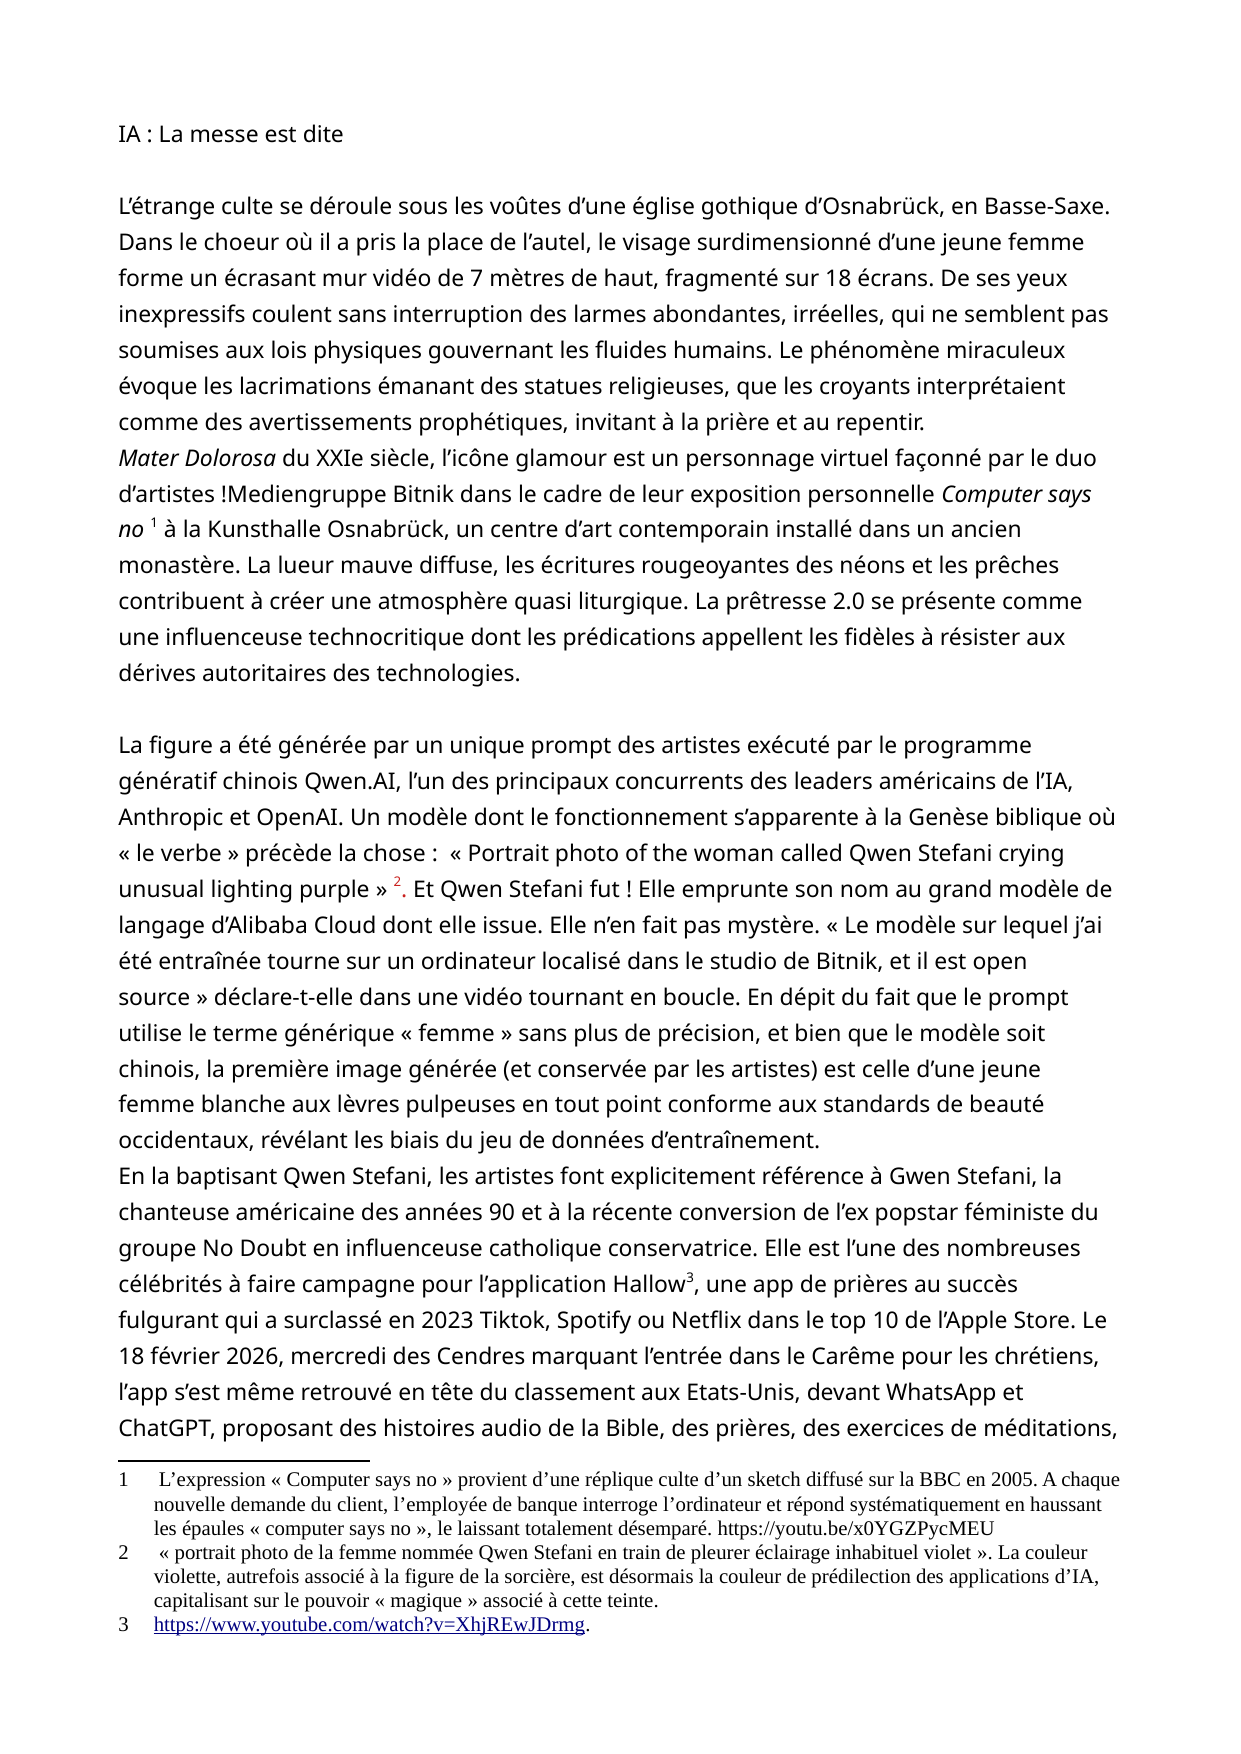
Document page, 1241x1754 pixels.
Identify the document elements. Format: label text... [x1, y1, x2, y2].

text https://www.youtube.com/watch?v=XhjREwJDrmg. [118, 1612, 1122, 1636]
text Mater Dolorosa du XXIe siècle, l’icône glamour est un personnage virtuel façonné par le duo d’artistes !Mediengruppe Bitnik dans le cadre de leur exposition personnelle Computer says no à la Kunsthalle Osnabrück, un centre d’art contemporain installé dans un ancien monastère. La lueur mauve diffuse, les écritures rougeoyantes des néons et les prêches contribuent à créer une atmosphère quasi liturgique. La prêtresse 2.0 se présente comme une influenceuse technocritique dont les prédications appellent les fidèles à résister aux dérives autoritaires des technologies. [118, 442, 1122, 688]
text En la baptisant Qwen Stefani, les artistes font explicitement référence à Gwen Stefani, la chanteuse américaine des années 90 et à la récente conversion de l’ex popstar féministe du groupe No Doubt en influenceuse catholique conservatrice. Elle est l’une des nombreuses célébrités à faire campagne pour l’application Hallow, une app de prières au succès fulgurant qui a surclassé en 2023 Tiktok, Spotify ou Netflix dans le top 10 de l’Apple Store. Le 18 février 2026, mercredi des Cendres marquant l’entrée dans le Carême pour les chrétiens, l’app s’est même retrouvé en tête du classement aux Etats-Unis, devant WhatsApp et ChatGPT, proposant des histoires audio de la Bible, des prières, des exercices de méditations, [118, 1160, 1122, 1443]
text La figure a été générée par un unique prompt des artistes exécuté par le programme génératif chinois Qwen.AI, l’un des principaux concurrents des leaders américains de l’IA, Anthropic et OpenAI. Un modèle dont le fonctionnement s’apparente à la Genèse biblique où « le verbe » précède la chose : « Portrait photo of the woman called Qwen Stefani crying unusual lighting purple » . Et Qwen Stefani fut ! Elle emprunte son nom au grand modèle de langage d’Alibaba Cloud dont elle issue. Elle n’en fait pas mystère. « Le modèle sur lequel j’ai été entraînée tourne sur un ordinateur localisé dans le studio de Bitnik, et il est open source » déclare-t-elle dans une vidéo tournant en boucle. En dépit du fait que le prompt utilise le terme générique « femme » sans plus de précision, et bien que le modèle soit chinois, la première image générée (et conservée par les artistes) est celle d’une jeune femme blanche aux lèvres pulpeuses en tout point conforme aux standards de beauté occidentaux, révélant les biais du jeu de données d’entraînement. [118, 729, 1122, 1156]
text IA : La messe est dite [118, 118, 1122, 149]
text L’étrange culte se déroule sous les voûtes d’une église gothique d’Osnabrück, en Basse-Saxe. Dans le choeur où il a pris la place de l’autel, le visage surdimensionné d’une jeune femme forme un écrasant mur vidéo de 7 mètres de haut, fragmenté sur 18 écrans. De ses yeux inexpressifs coulent sans interruption des larmes abondantes, irréelles, qui ne semblent pas soumises aux lois physiques gouvernant les fluides humains. Le phénomène miraculeux évoque les lacrimations émanant des statues religieuses, que les croyants interprétaient comme des avertissements prophétiques, invitant à la prière et au repentir. [118, 190, 1122, 437]
text L’expression « Computer says no » provient d’une réplique culte d’un sketch diffusé sur la BBC en 2005. A chaque nouvelle demande du client, l’employée de banque interroge l’ordinateur et répond systématiquement en haussant les épaules « computer says no », le laissant totalement désemparé. https://youtu.be/x0YGZPycMEU [118, 1467, 1122, 1539]
text « portrait photo de la femme nommée Qwen Stefani en train de pleurer éclairage inhabituel violet ». La couleur violette, autrefois associé à la figure de la sorcière, est désormais la couleur de prédilection des applications d’IA, capitalisant sur le pouvoir « magique » associé à cette teinte. [118, 1539, 1122, 1612]
